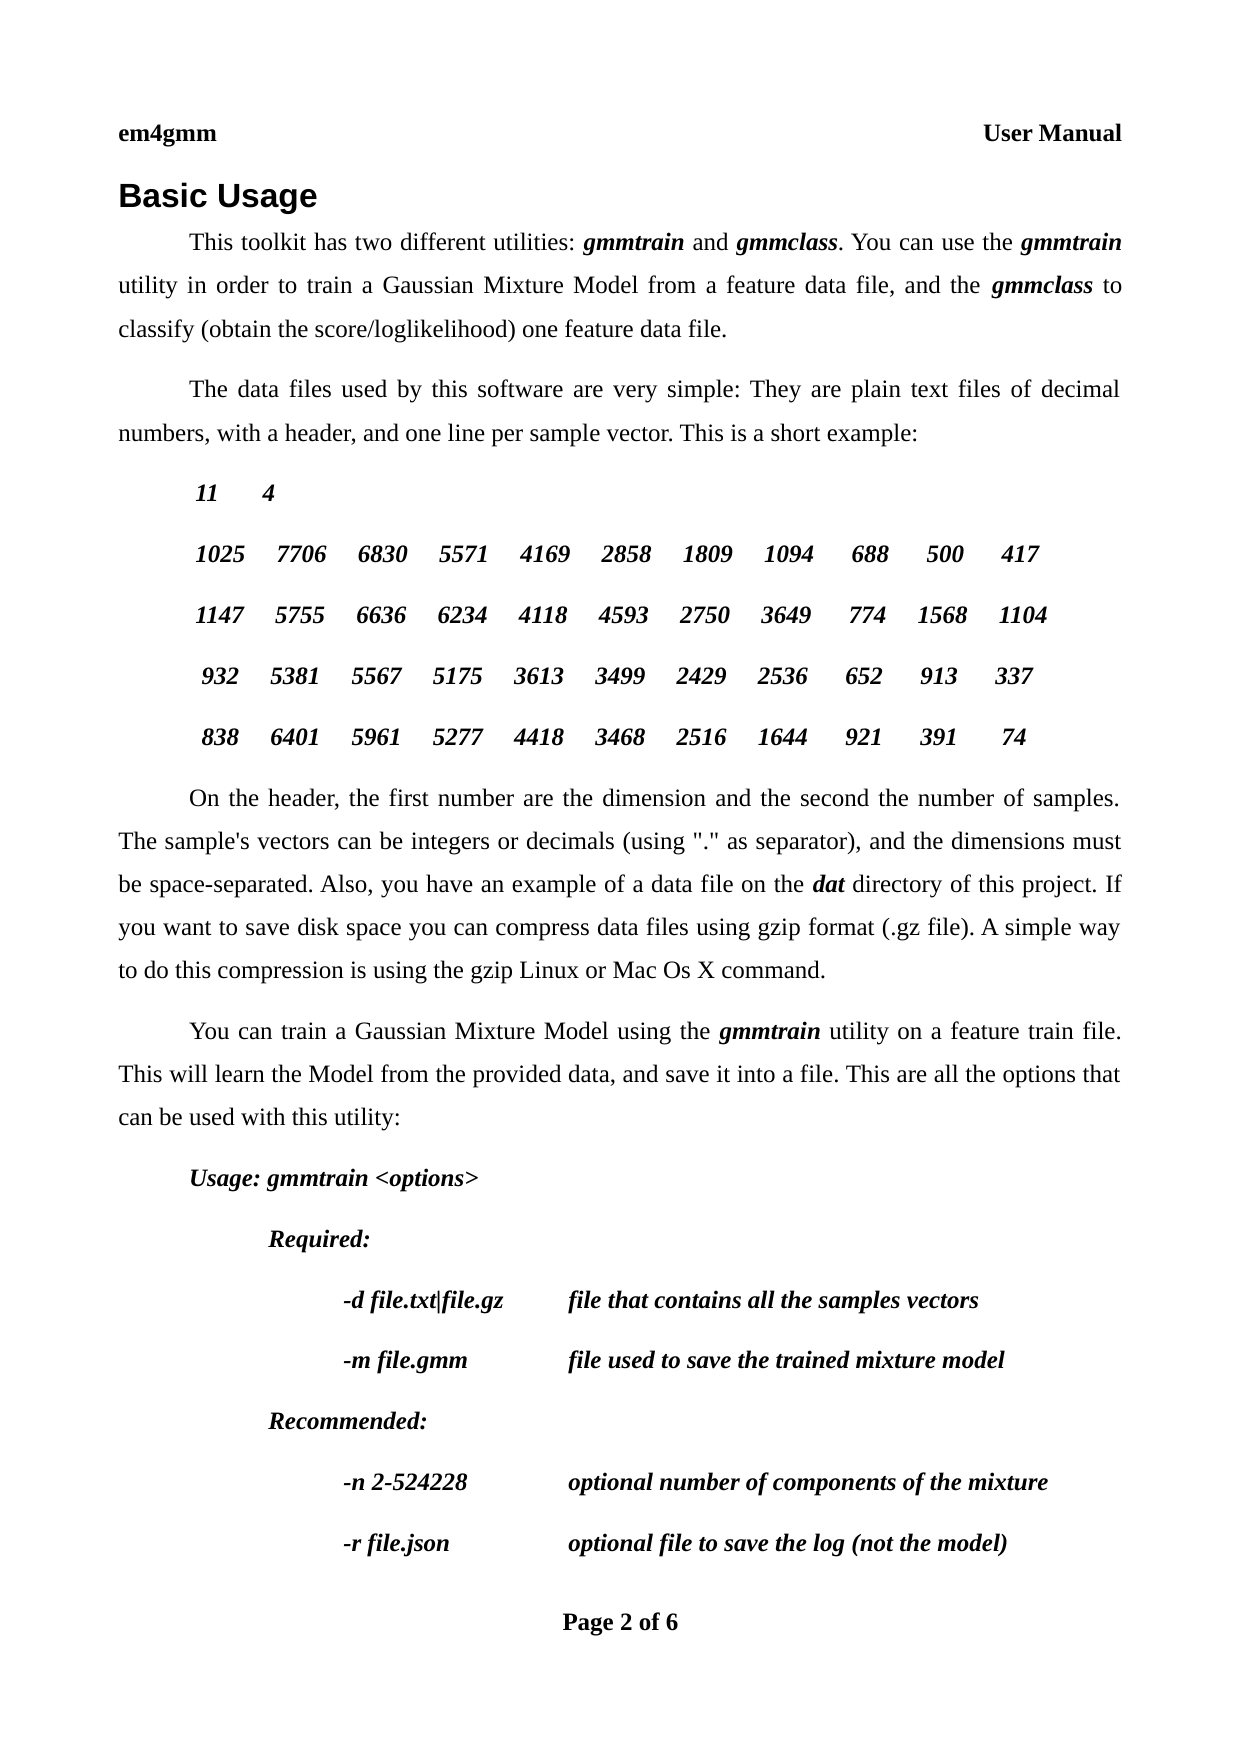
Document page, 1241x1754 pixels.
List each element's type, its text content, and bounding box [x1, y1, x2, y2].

text 838 6401 5961 5277 4418 3468 2516 1644 921 391 74 [118, 722, 1122, 751]
text Required: [118, 1224, 1122, 1253]
text This toolkit has two different utilities: gmmtrain and gmmclass. You can use the gmmtrain utility in order to train a Gaussian Mixture Model from a feature data file, and the gmmclass to classify (obtain the score/loglikelihood) one feature data file. [118, 227, 1122, 342]
text -n 2-524228 optional number of components of the mixture [118, 1467, 1122, 1496]
text On the header, the first number are the dimension and the second the number of samples. The sample's vectors can be integers or decimals (using "." as separator), and the dimensions must be space-separated. Also, you have an example of a data file on the dat directory of this project. If you want to save disk space you can compress data files using gzip format (.gz file). A simple way to do this compression is using the gzip Linux or Mac Os X command. [118, 783, 1122, 984]
text 932 5381 5567 5175 3613 3499 2429 2536 652 913 337 [118, 661, 1122, 690]
text -d file.txt|file.gz file that contains all the samples vectors [118, 1285, 1122, 1313]
text 1025 7706 6830 5571 4169 2858 1809 1094 688 500 417 [118, 539, 1122, 568]
text Usage: gmmtrain <options> [118, 1163, 1122, 1192]
text 1147 5755 6636 6234 4118 4593 2750 3649 774 1568 1104 [118, 600, 1122, 629]
text You can train a Gaussian Mixture Model using the gmmtrain utility on a feature train file. This will learn the Model from the provided data, and save it into a file. This are all the options that can be used with this utility: [118, 1016, 1122, 1131]
text 11 4 [118, 478, 1122, 507]
subtitle Basic Usage [118, 176, 1122, 215]
text -m file.gmm file used to save the trained mixture model [118, 1346, 1122, 1374]
text Recommended: [118, 1406, 1122, 1435]
text The data files used by this software are very simple: They are plain text files of decimal numbers, with a header, and one line per sample vector. This is a short example: [118, 374, 1122, 446]
text -r file.json optional file to save the log (not the model) [118, 1528, 1122, 1557]
